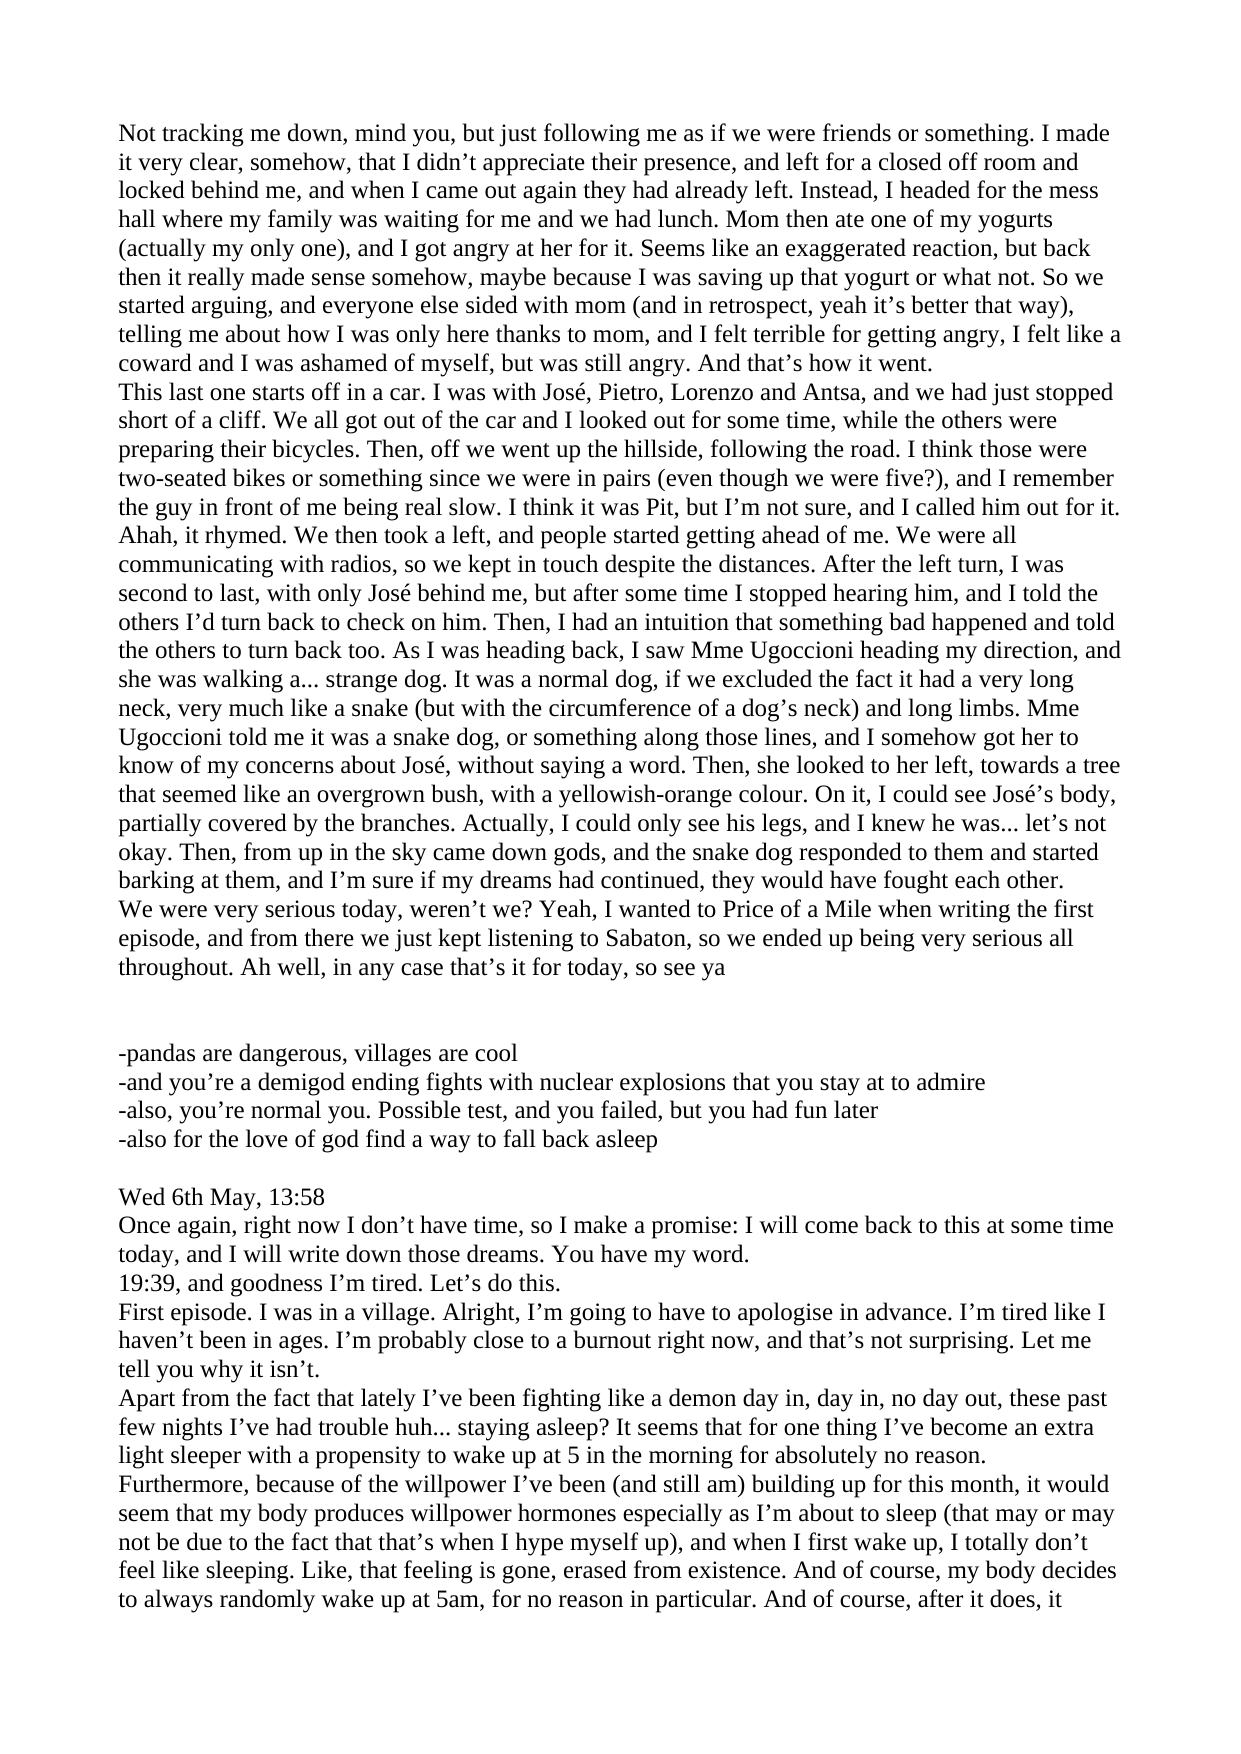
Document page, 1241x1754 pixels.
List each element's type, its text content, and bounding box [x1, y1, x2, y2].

text Once again, right now I don’t have time, so I make a promise: I will come back to this at some time today, and I will write down those dreams. You have my word. [118, 1211, 1122, 1268]
text First episode. I was in a village. Alright, I’m going to have to apologise in advance. I’m tired like I haven’t been in ages. I’m probably close to a burnout right now, and that’s not surprising. Let me tell you why it isn’t. [118, 1297, 1122, 1383]
text Apart from the fact that lately I’ve been fighting like a demon day in, day in, no day out, these past few nights I’ve had trouble huh... staying asleep? It seems that for one thing I’ve become an extra light sleeper with a propensity to wake up at 5 in the morning for absolutely no reason. Furthermore, because of the willpower I’ve been (and still am) building up for this month, it would seem that my body produces willpower hormones especially as I’m about to sleep (that may or may not be due to the fact that that’s when I hype myself up), and when I first wake up, I totally don’t feel like sleeping. Like, that feeling is gone, erased from existence. And of course, my body decides to always randomly wake up at 5am, for no reason in particular. And of course, after it does, it [118, 1383, 1122, 1613]
text -and you’re a demigod ending fights with nuclear explosions that you stay at to admire [118, 1067, 1122, 1096]
text Not tracking me down, mind you, but just following me as if we were friends or something. I made it very clear, somehow, that I didn’t appreciate their presence, and left for a closed off room and locked behind me, and when I came out again they had already left. Instead, I headed for the mess hall where my family was waiting for me and we had lunch. Mom then ate one of my yogurts (actually my only one), and I got angry at her for it. Seems like an exaggerated reaction, but back then it really made sense somehow, maybe because I was saving up that yogurt or what not. So we started arguing, and everyone else sided with mom (and in retrospect, yeah it’s better that way), telling me about how I was only here thanks to mom, and I felt terrible for getting angry, I felt like a coward and I was ashamed of myself, but was still angry. And that’s how it went. [118, 118, 1122, 377]
text -pandas are dangerous, villages are cool [118, 1038, 1122, 1067]
text We were very serious today, weren’t we? Yeah, I wanted to Price of a Mile when writing the first episode, and from there we just kept listening to Sabaton, so we ended up being very serious all throughout. Ah well, in any case that’s it for today, so see ya [118, 894, 1122, 981]
text -also, you’re normal you. Possible test, and you failed, but you had fun later [118, 1096, 1122, 1124]
text -also for the love of god find a way to fall back asleep [118, 1124, 1122, 1153]
text 19:39, and goodness I’m tired. Let’s do this. [118, 1268, 1122, 1297]
text Wed 6th May, 13:58 [118, 1182, 1122, 1211]
text This last one starts off in a car. I was with José, Pietro, Lorenzo and Antsa, and we had just stopped short of a cliff. We all got out of the car and I looked out for some time, while the others were preparing their bicycles. Then, off we went up the hillside, following the road. I think those were two-seated bikes or something since we were in pairs (even though we were five?), and I remember the guy in front of me being real slow. I think it was Pit, but I’m not sure, and I called him out for it. Ahah, it rhymed. We then took a left, and people started getting ahead of me. We were all communicating with radios, so we kept in touch despite the distances. After the left turn, I was second to last, with only José behind me, but after some time I stopped hearing him, and I told the others I’d turn back to check on him. Then, I had an intuition that something bad happened and told the others to turn back too. As I was heading back, I saw Mme Ugoccioni heading my direction, and she was walking a... strange dog. It was a normal dog, if we excluded the fact it had a very long neck, very much like a snake (but with the circumference of a dog’s neck) and long limbs. Mme Ugoccioni told me it was a snake dog, or something along those lines, and I somehow got her to know of my concerns about José, without saying a word. Then, she looked to her left, towards a tree that seemed like an overgrown bush, with a yellowish-orange colour. On it, I could see José’s body, partially covered by the branches. Actually, I could only see his legs, and I knew he was... let’s not okay. Then, from up in the sky came down gods, and the snake dog responded to them and started barking at them, and I’m sure if my dreams had continued, they would have fought each other. [118, 377, 1122, 894]
